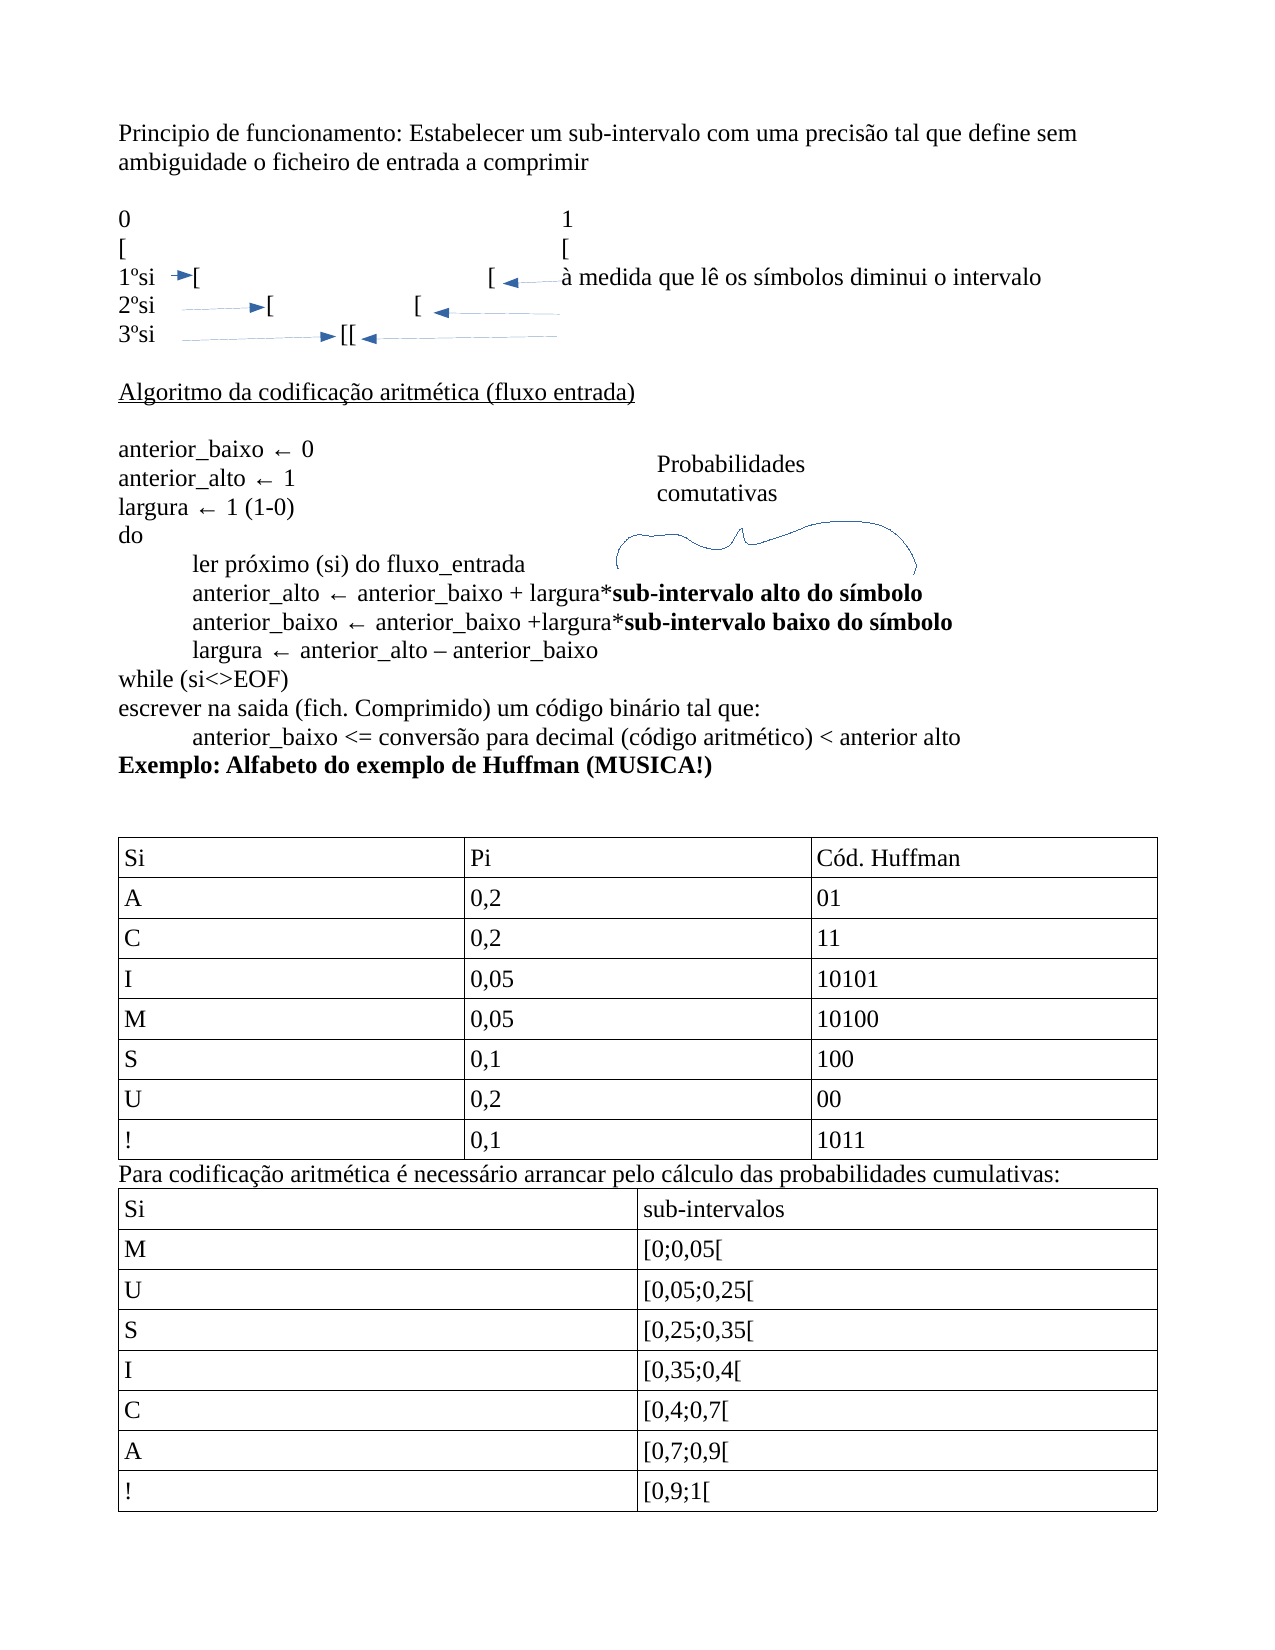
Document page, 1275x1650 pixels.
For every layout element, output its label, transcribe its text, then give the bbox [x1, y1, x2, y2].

table_cell 100 [812, 1040, 1157, 1079]
table_cell I [119, 1351, 637, 1390]
table_header sub-intervalos [638, 1189, 1157, 1228]
text anterior_alto ← 1 [118, 463, 1157, 492]
table_header Si [119, 1189, 637, 1228]
table_cell ! [119, 1471, 637, 1511]
table_cell A [119, 878, 464, 917]
table_cell C [119, 919, 464, 958]
text [ [ [118, 233, 1157, 262]
table_cell [0,4;0,7[ [638, 1391, 1157, 1430]
table_cell [0,05;0,25[ [638, 1270, 1157, 1309]
table_cell 10100 [812, 999, 1157, 1038]
table_cell 0,1 [465, 1120, 811, 1159]
table_header Pi [465, 838, 811, 877]
text ler próximo (si) do fluxo_entrada [118, 549, 1157, 578]
table_cell S [119, 1040, 464, 1079]
text anterior_baixo <= conversão para decimal (código aritmético) < anterior alto [118, 722, 1157, 751]
table_cell ! [119, 1120, 464, 1159]
table_cell C [119, 1391, 637, 1430]
table_cell A [119, 1431, 637, 1470]
table_cell I [119, 959, 464, 998]
table_cell M [119, 999, 464, 1038]
text anterior_baixo ← anterior_baixo +largura*sub-intervalo baixo do símbolo [118, 607, 1157, 636]
text 2ºsi [ [ [118, 291, 1157, 319]
table_cell U [119, 1270, 637, 1309]
table_cell [0,25;0,35[ [638, 1310, 1157, 1349]
table_cell 0,2 [465, 919, 811, 958]
text escrever na saida (fich. Comprimido) um código binário tal que: [118, 693, 1157, 722]
table_cell [0,35;0,4[ [638, 1351, 1157, 1390]
table_cell 01 [812, 878, 1157, 917]
table_header Si [119, 838, 464, 877]
text Para codificação aritmética é necessário arrancar pelo cálculo das probabilidades cumulativas: [118, 1160, 1157, 1188]
text largura ← anterior_alto – anterior_baixo [118, 636, 1157, 664]
text Principio de funcionamento: Estabelecer um sub-intervalo com uma precisão tal que define sem ambiguidade o ficheiro de entrada a comprimir [118, 118, 1157, 176]
text Exemplo: Alfabeto do exemplo de Huffman (MUSICA!) [118, 751, 1157, 779]
table_header Cód. Huffman [812, 838, 1157, 877]
table_cell 0,05 [465, 999, 811, 1038]
table_cell 0,2 [465, 878, 811, 917]
text anterior_alto ← anterior_baixo + largura*sub-intervalo alto do símbolo [118, 578, 1157, 607]
text anterior_baixo ← 0 [118, 434, 1157, 463]
table_cell 00 [812, 1080, 1157, 1119]
table_cell U [119, 1080, 464, 1119]
table_cell 0,05 [465, 959, 811, 998]
table_cell 0,1 [465, 1040, 811, 1079]
text 0 1 [118, 204, 1157, 233]
text Algoritmo da codificação aritmética (fluxo entrada) [118, 377, 1157, 406]
table_cell S [119, 1310, 637, 1349]
table_cell 11 [812, 919, 1157, 958]
table_cell [0,9;1[ [638, 1471, 1157, 1511]
table_cell [0,7;0,9[ [638, 1431, 1157, 1470]
text while (si<>EOF) [118, 664, 1157, 693]
table_cell 1011 [812, 1120, 1157, 1159]
text 3ºsi [[ [118, 319, 1157, 348]
table_cell 0,2 [465, 1080, 811, 1119]
table_cell M [119, 1230, 637, 1269]
text largura ← 1 (1-0) [118, 492, 1157, 521]
text do [118, 521, 1157, 549]
table_cell [0;0,05[ [638, 1230, 1157, 1269]
table_cell 10101 [812, 959, 1157, 998]
text 1ºsi [ [ à medida que lê os símbolos diminui o intervalo [118, 262, 1157, 291]
